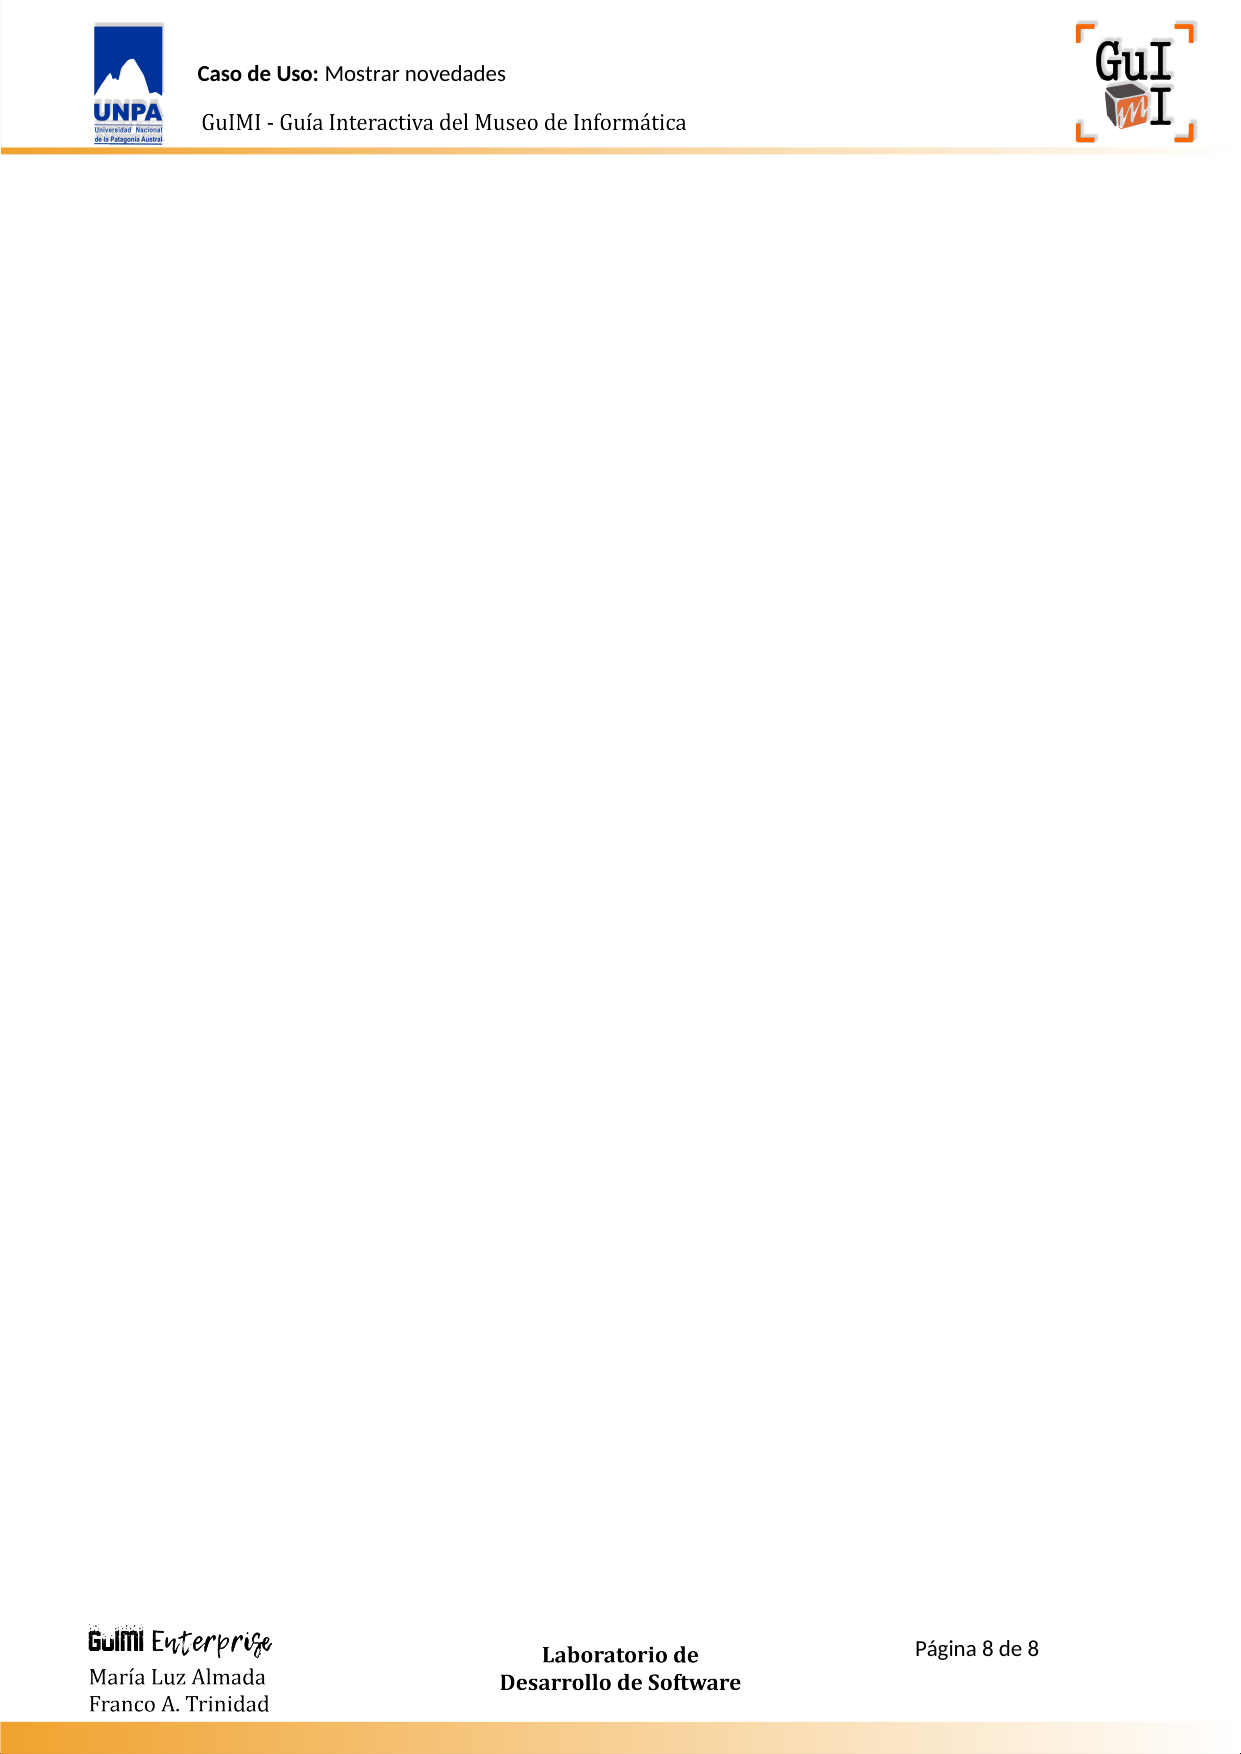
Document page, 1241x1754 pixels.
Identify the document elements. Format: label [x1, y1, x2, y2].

picture [0, 1613, 1241, 1754]
picture [0, 0, 1241, 155]
